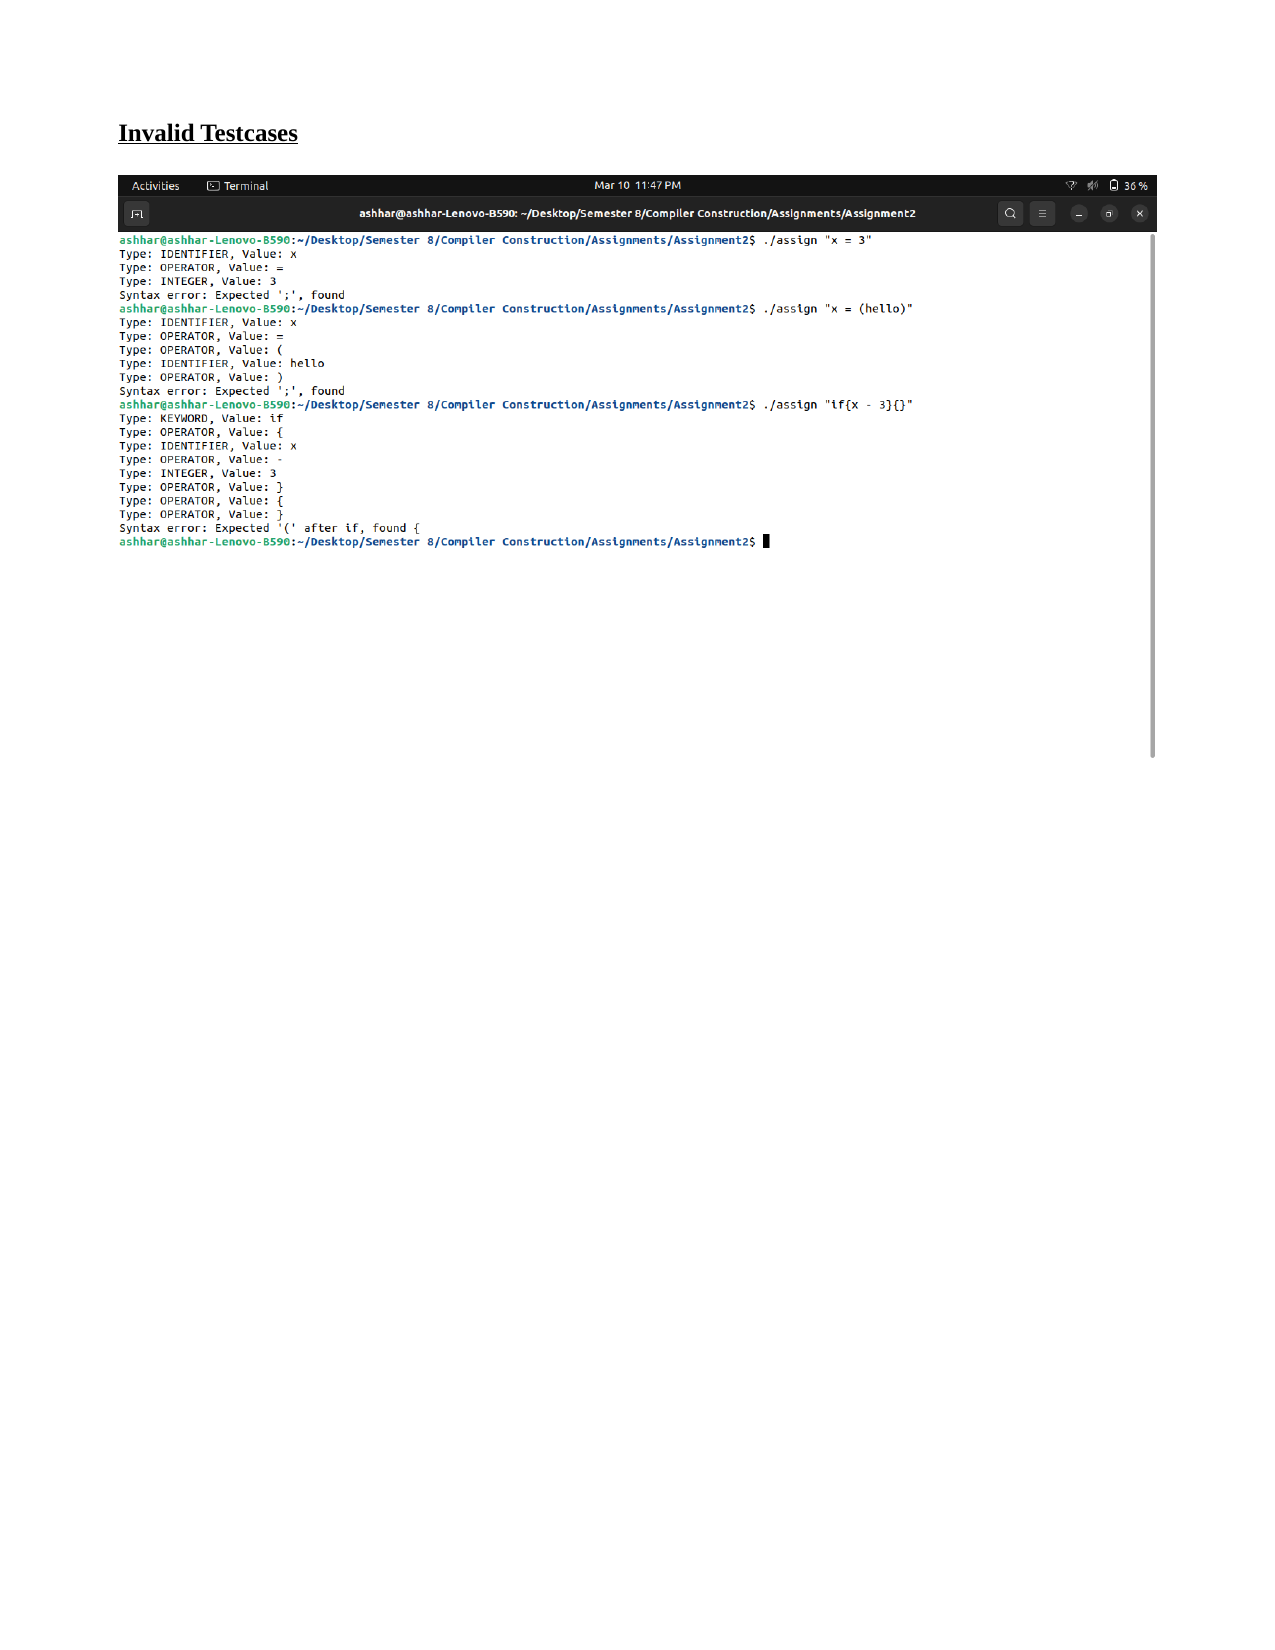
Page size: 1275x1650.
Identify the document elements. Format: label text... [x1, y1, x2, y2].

text Invalid Testcases [118, 118, 1157, 147]
picture [118, 175, 1157, 760]
